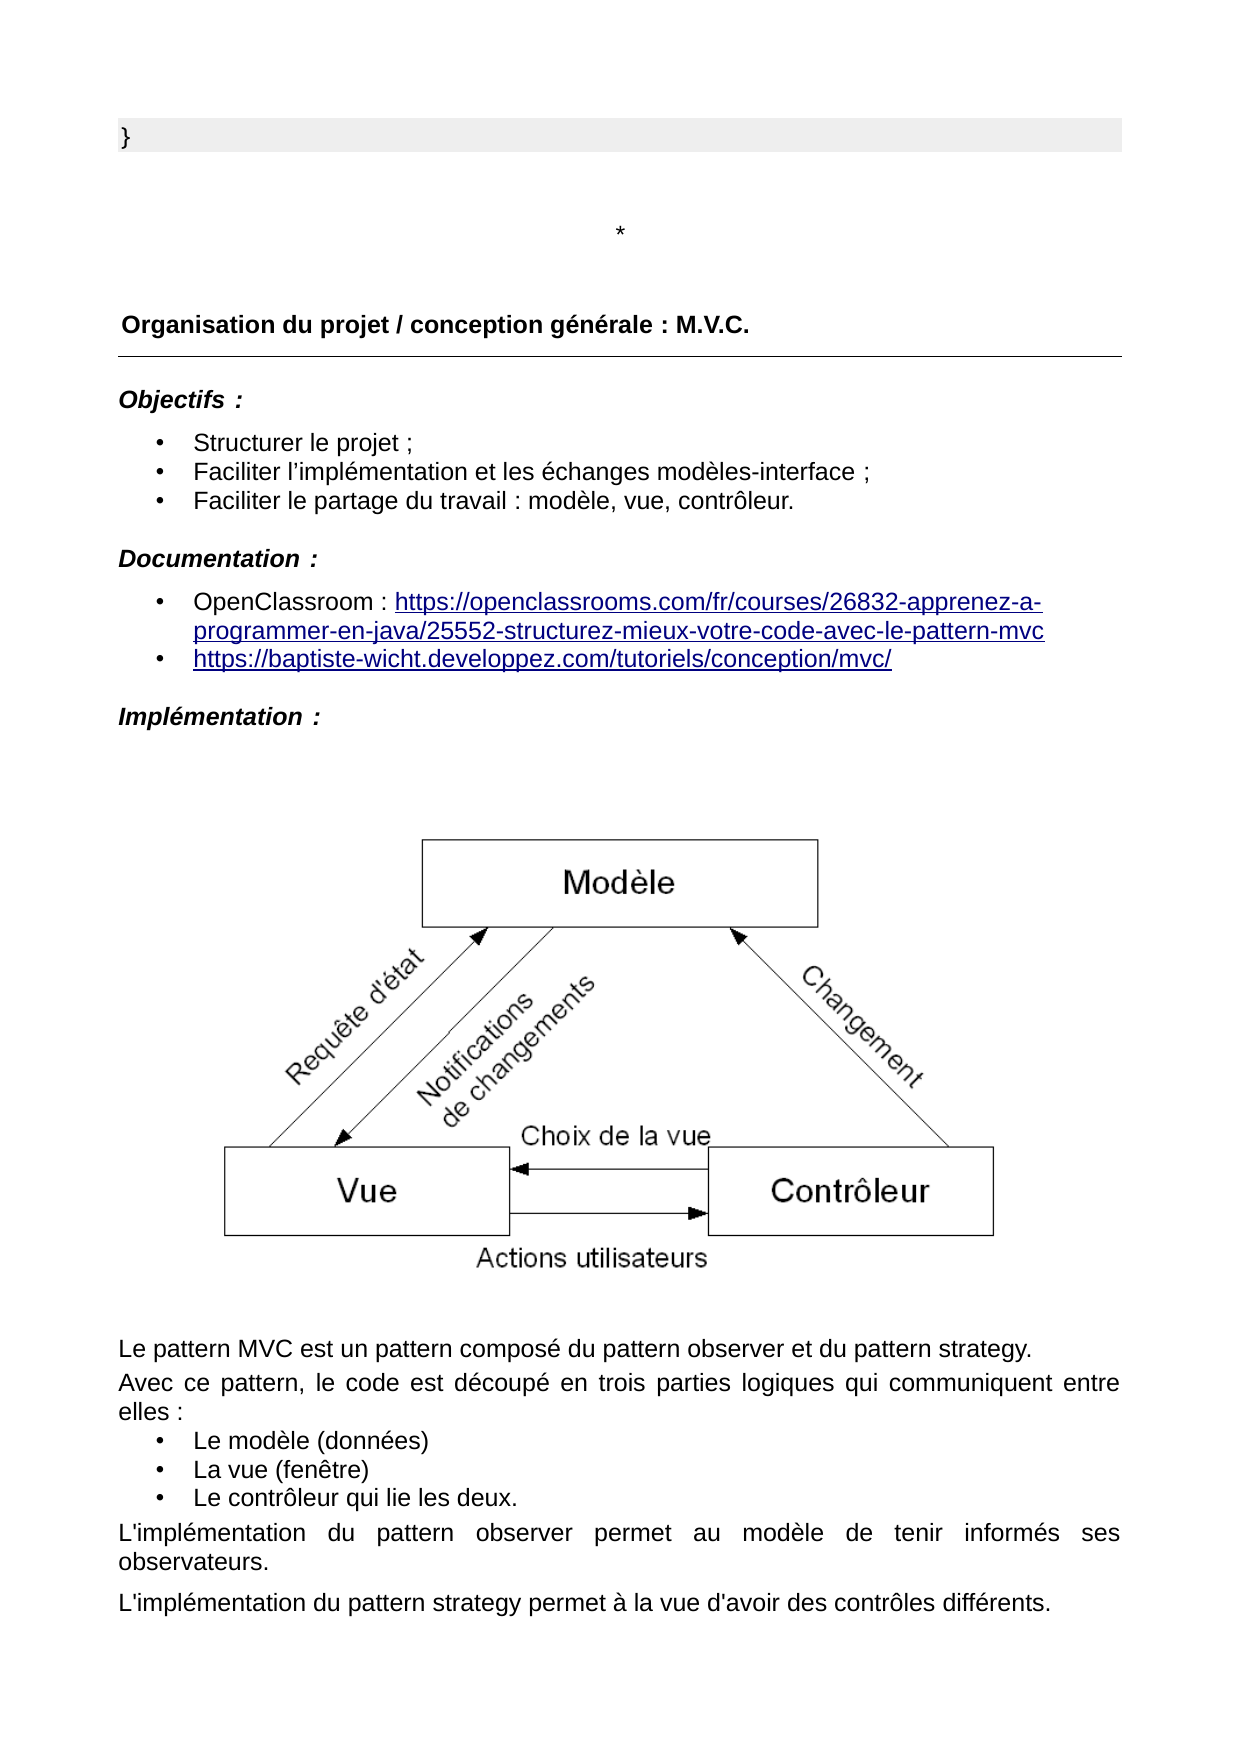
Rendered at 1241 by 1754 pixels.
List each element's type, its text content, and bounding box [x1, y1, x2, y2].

text Organisation du projet / conception générale : M.V.C. [118, 307, 1122, 356]
text * [118, 220, 1122, 249]
text L'implémentation du pattern strategy permet à la vue d'avoir des contrôles différents. [118, 1588, 1122, 1616]
text } [118, 118, 1122, 152]
list Structurer le projet ; [156, 428, 1122, 457]
text Avec ce pattern, le code est découpé en trois parties logiques qui communiquent entre elles : [118, 1368, 1122, 1426]
text Objectifs : [118, 385, 1122, 414]
list Faciliter le partage du travail : modèle, vue, contrôleur. [156, 486, 1122, 515]
text Le pattern MVC est un pattern composé du pattern observer et du pattern strategy. [118, 1333, 1122, 1362]
list La vue (fenêtre) [156, 1454, 1122, 1483]
list https://baptiste-wicht.developpez.com/tutoriels/conception/mvc/ [156, 644, 1122, 673]
list Faciliter l’implémentation et les échanges modèles-interface ; [156, 457, 1122, 486]
list OpenClassroom : https://openclassrooms.com/fr/courses/26832-apprenez-a-programmer-en-java/25552-structurez-mieux-votre-code-avec-le-pattern-mvc [156, 587, 1122, 644]
picture [180, 773, 1015, 1299]
text L'implémentation du pattern observer permet au modèle de tenir informés ses observateurs. [118, 1518, 1122, 1576]
list Le modèle (données) [156, 1426, 1122, 1454]
list Le contrôleur qui lie les deux. [156, 1483, 1122, 1512]
text Documentation : [118, 544, 1122, 572]
text Implémentation : [118, 702, 1122, 731]
